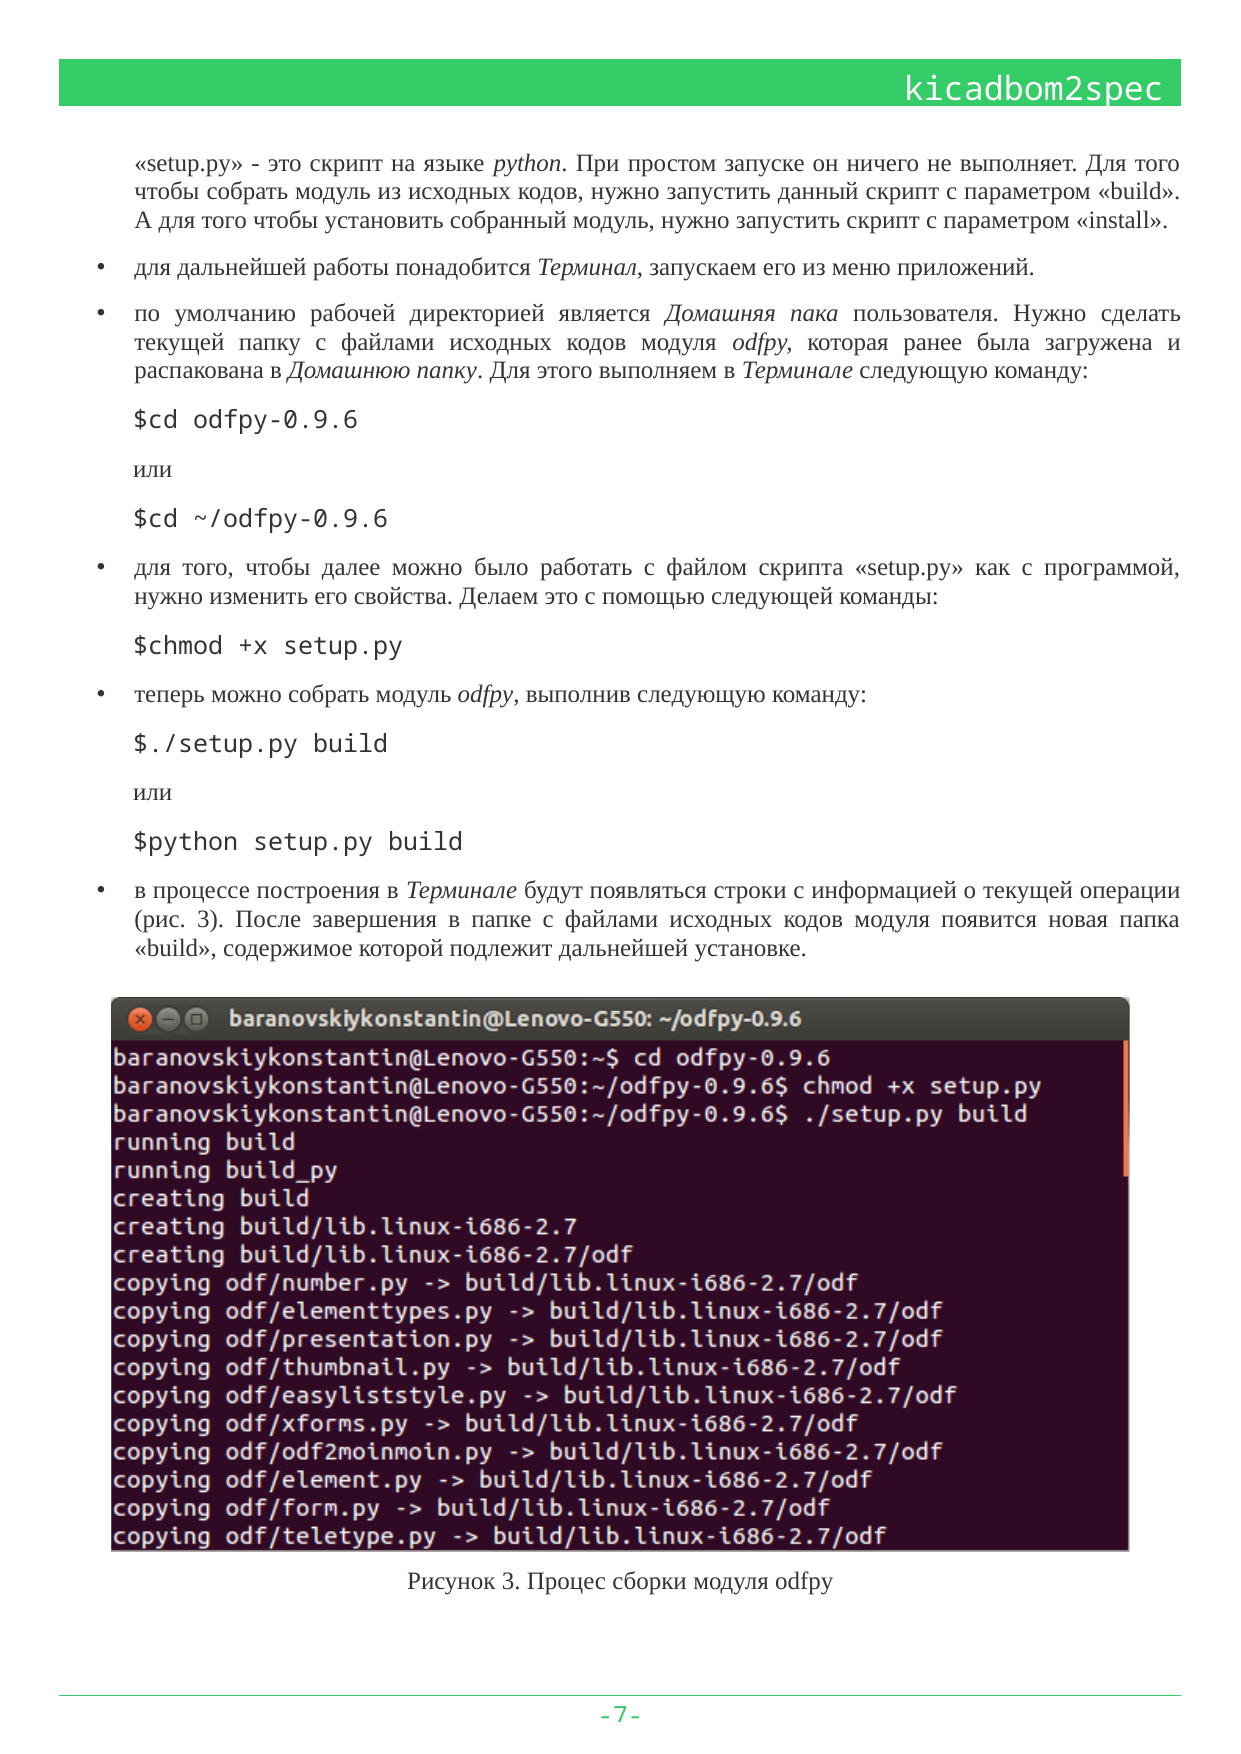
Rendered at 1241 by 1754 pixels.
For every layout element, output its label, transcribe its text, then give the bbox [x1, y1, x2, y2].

list для того, чтобы далее можно было работать с файлом скрипта «setup.py» как с программой, нужно изменить его свойства. Делаем это с помощью следующей команды: [97, 552, 1181, 609]
picture [111, 997, 1130, 1552]
list по умолчанию рабочей директорией является Домашняя пака пользователя. Нужно сделать текущей папку с файлами исходных кодов модуля odfpy, которая ранее была загружена и распакована в Домашнюю папку. Для этого выполняем в Терминале следующую команду: [97, 298, 1181, 384]
text или [59, 454, 1181, 483]
text Рисунок 3. Процес сборки модуля odfpy [111, 1552, 1129, 1595]
text $chmod +x setup.py [59, 627, 1181, 661]
text $cd odfpy-0.9.6 [59, 402, 1181, 436]
list для дальнейшей работы понадобится Терминал, запускаем его из меню приложений. [97, 252, 1181, 280]
list «setup.py» - это скрипт на языке python. При простом запуске он ничего не выполняет. Для того чтобы собрать модуль из исходных кодов, нужно запустить данный скрипт с параметром «build». А для того чтобы установить собранный модуль, нужно запустить скрипт с параметром «install». [97, 148, 1181, 234]
text $python setup.py build [59, 824, 1181, 858]
text $./setup.py build [59, 726, 1181, 759]
text или [59, 777, 1181, 806]
list теперь можно собрать модуль odfpy, выполнив следующую команду: [97, 679, 1181, 708]
list в процессе построения в Терминале будут появляться строки с информацией о текущей операции (рис. 3). После завершения в папке с файлами исходных кодов модуля появится новая папка «build», содержимое которой подлежит дальнейшей установке. [97, 876, 1181, 962]
text $cd ~/odfpy-0.9.6 [59, 500, 1181, 534]
